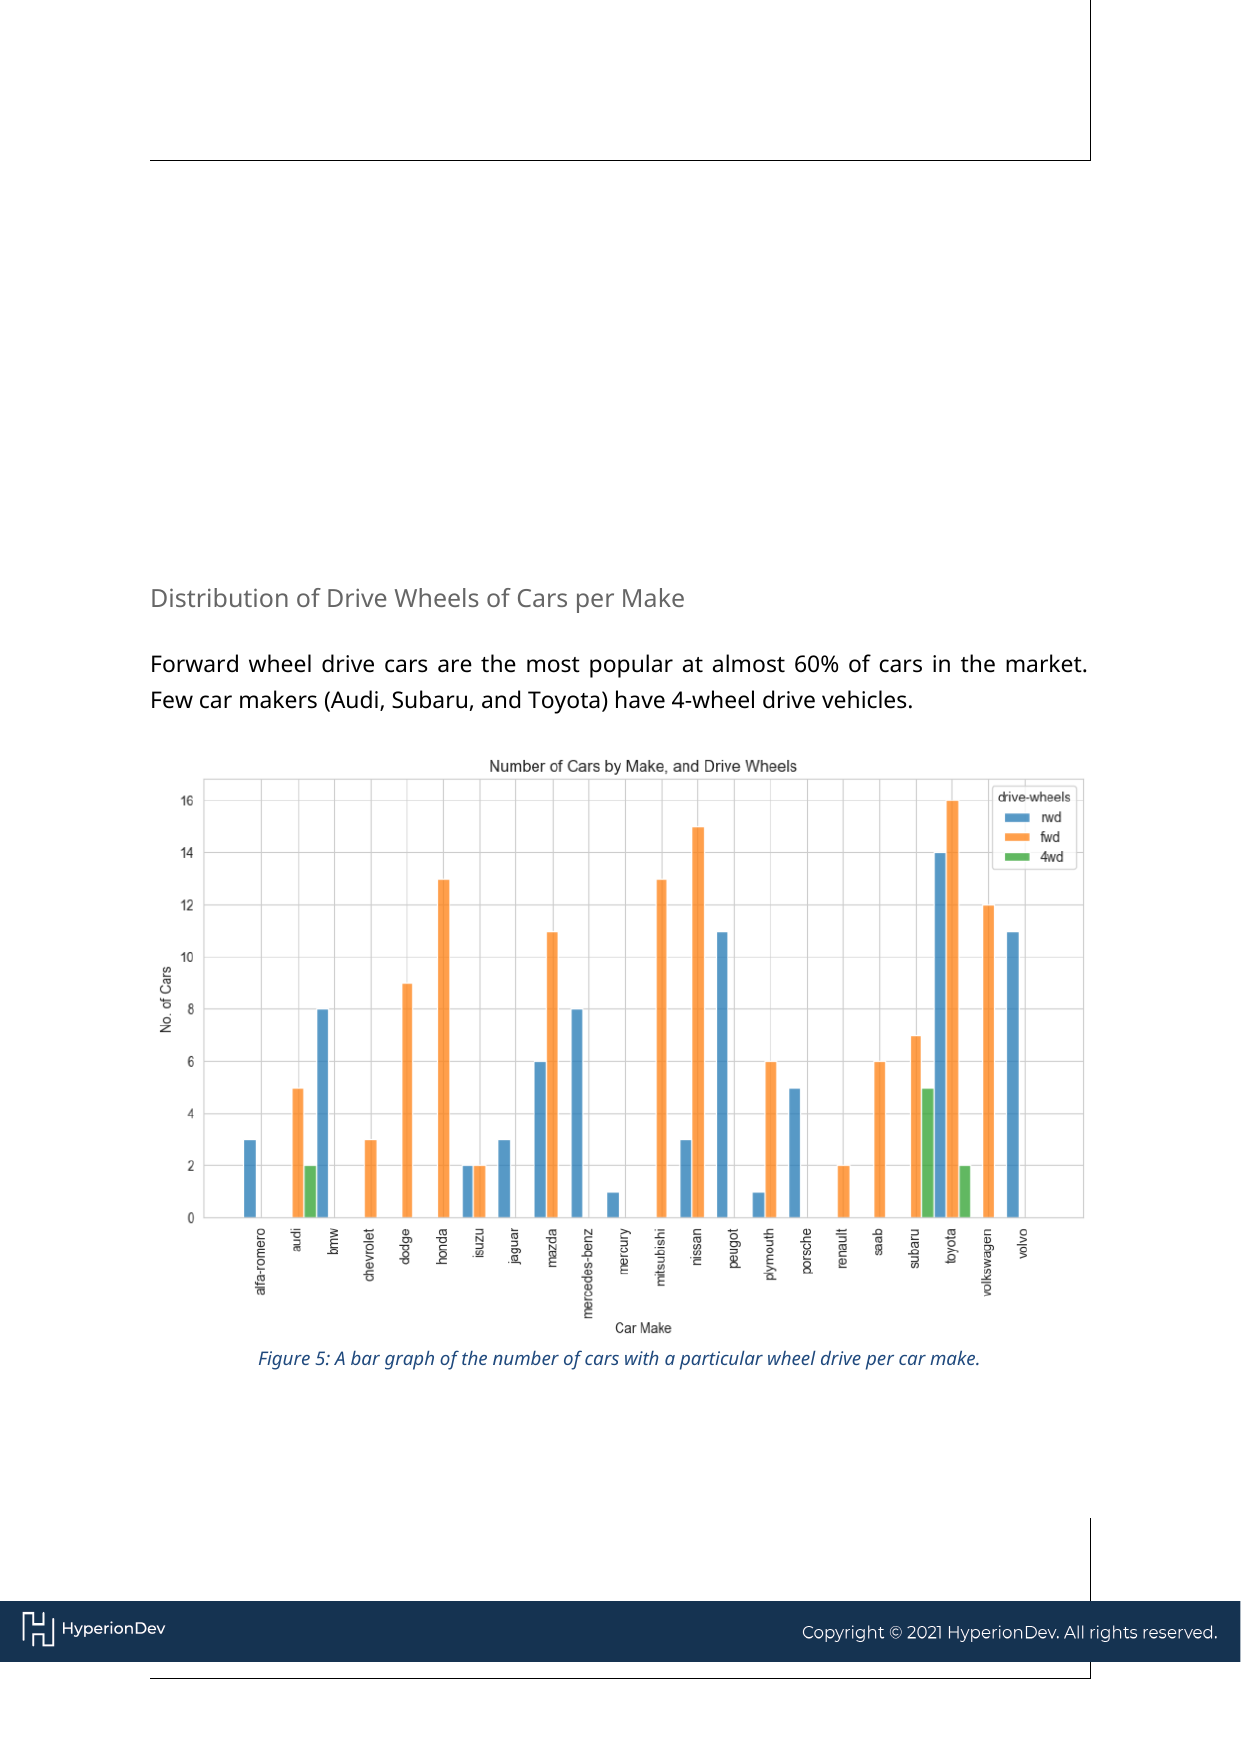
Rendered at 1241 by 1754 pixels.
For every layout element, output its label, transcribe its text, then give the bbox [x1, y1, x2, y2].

text Distribution of Drive Wheels of Cars per Make [150, 581, 1091, 615]
text Forward wheel drive cars are the most popular at almost 60% of cars in the market. Few car makers (Audi, Subaru, and Toyota) have 4-wheel drive vehicles. [150, 648, 1091, 715]
text Figure 5: A bar graph of the number of cars with a particular wheel drive per car make. [150, 1345, 1091, 1371]
